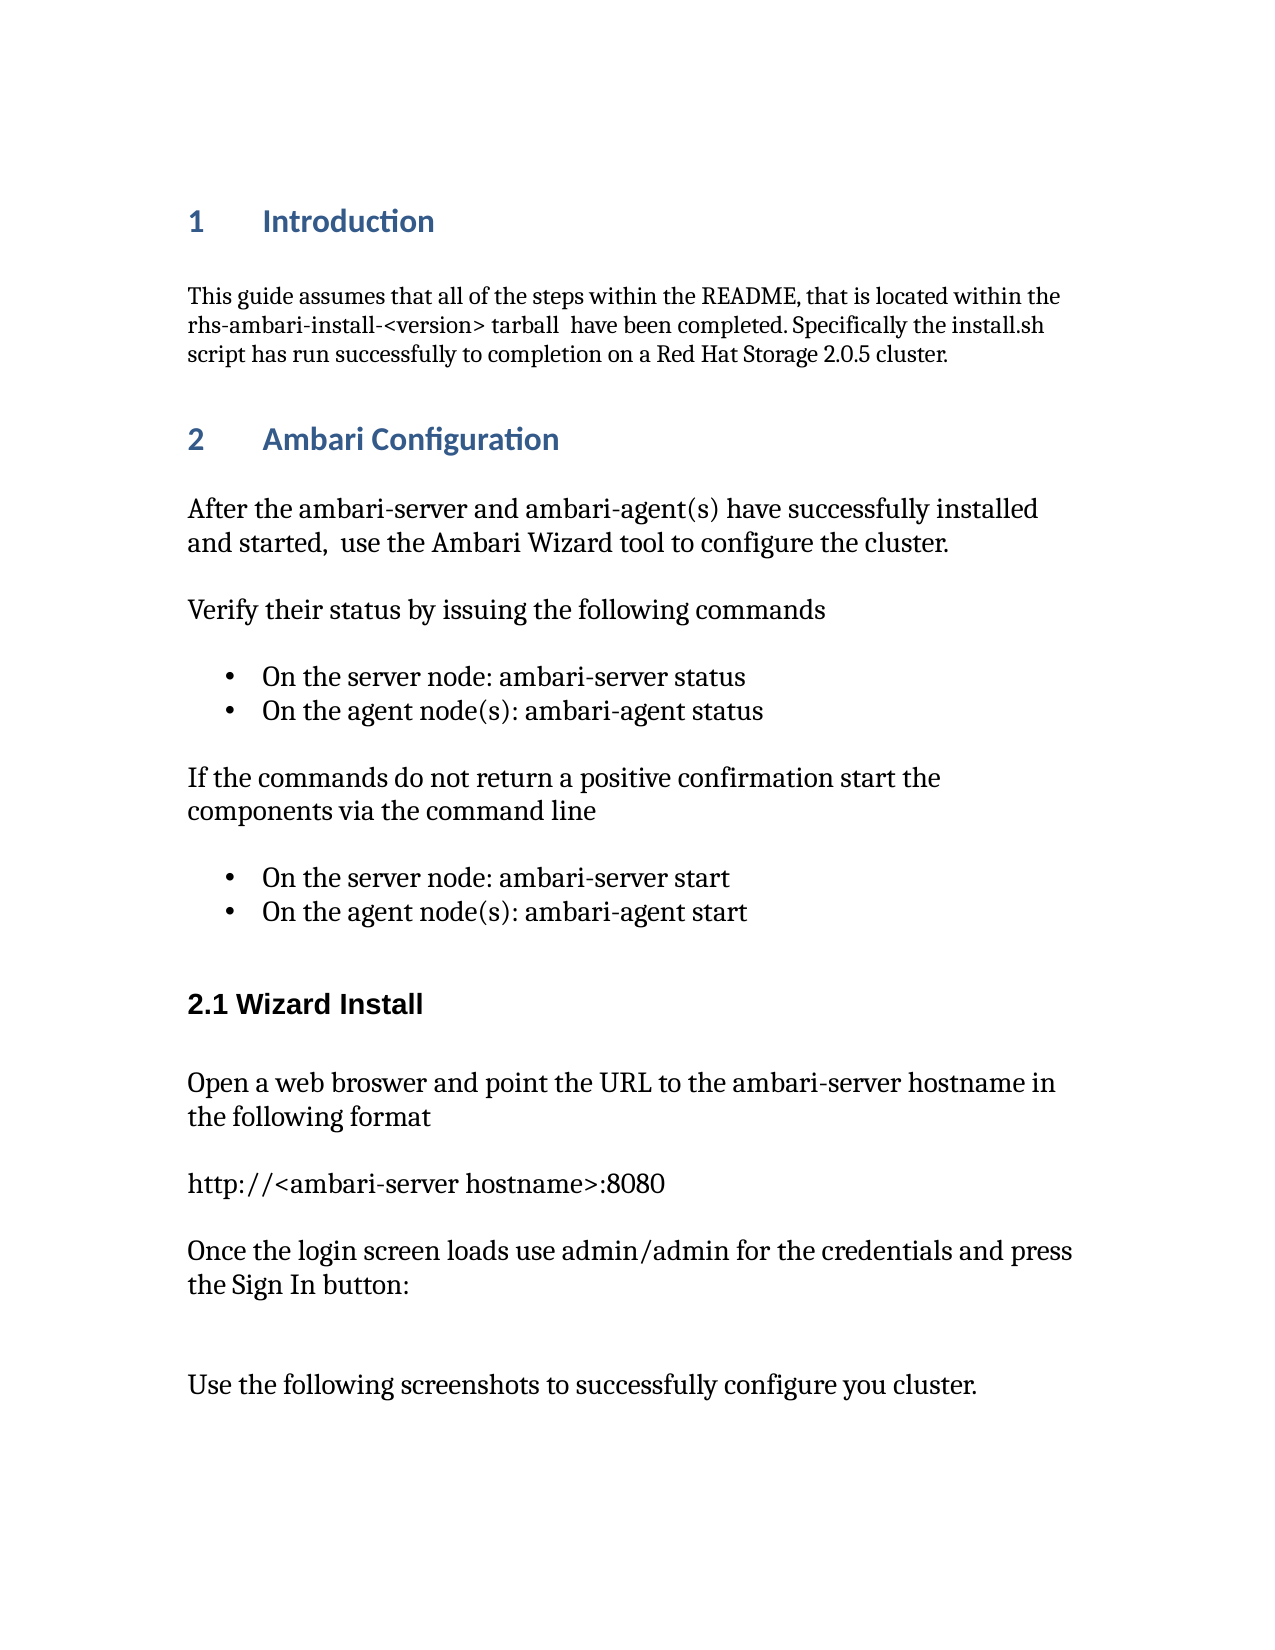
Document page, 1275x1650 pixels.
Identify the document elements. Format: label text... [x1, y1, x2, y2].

text Once the login screen loads use admin/admin for the credentials and press the Sign In button: [187, 1234, 1087, 1301]
subtitle 1 Introduction [187, 200, 1087, 241]
text http://<ambari-server hostname>:8080 [187, 1167, 1087, 1201]
list On the server node: ambari-server status [225, 660, 1087, 694]
subtitle 2.1 Wizard Install [187, 987, 1087, 1021]
text Use the following screenshots to successfully configure you cluster. [187, 1368, 1087, 1402]
subtitle 2 Ambari Configuration [187, 418, 1087, 459]
text If the commands do not return a positive confirmation start the components via the command line [187, 761, 1087, 828]
text Open a web broswer and point the URL to the ambari-server hostname in the following format [187, 1067, 1087, 1134]
list On the server node: ambari-server start [225, 861, 1087, 895]
list On the agent node(s): ambari-agent status [225, 694, 1087, 727]
list On the agent node(s): ambari-agent start [225, 895, 1087, 928]
text After the ambari-server and ambari-agent(s) have successfully installed and started, use the Ambari Wizard tool to configure the cluster. [187, 492, 1087, 559]
text Verify their status by issuing the following commands [187, 593, 1087, 627]
text This guide assumes that all of the steps within the README, that is located within the rhs-ambari-install-<version> tarball have been completed. Specifically the install.sh script has run successfully to completion on a Red Hat Storage 2.0.5 cluster. [187, 282, 1087, 368]
